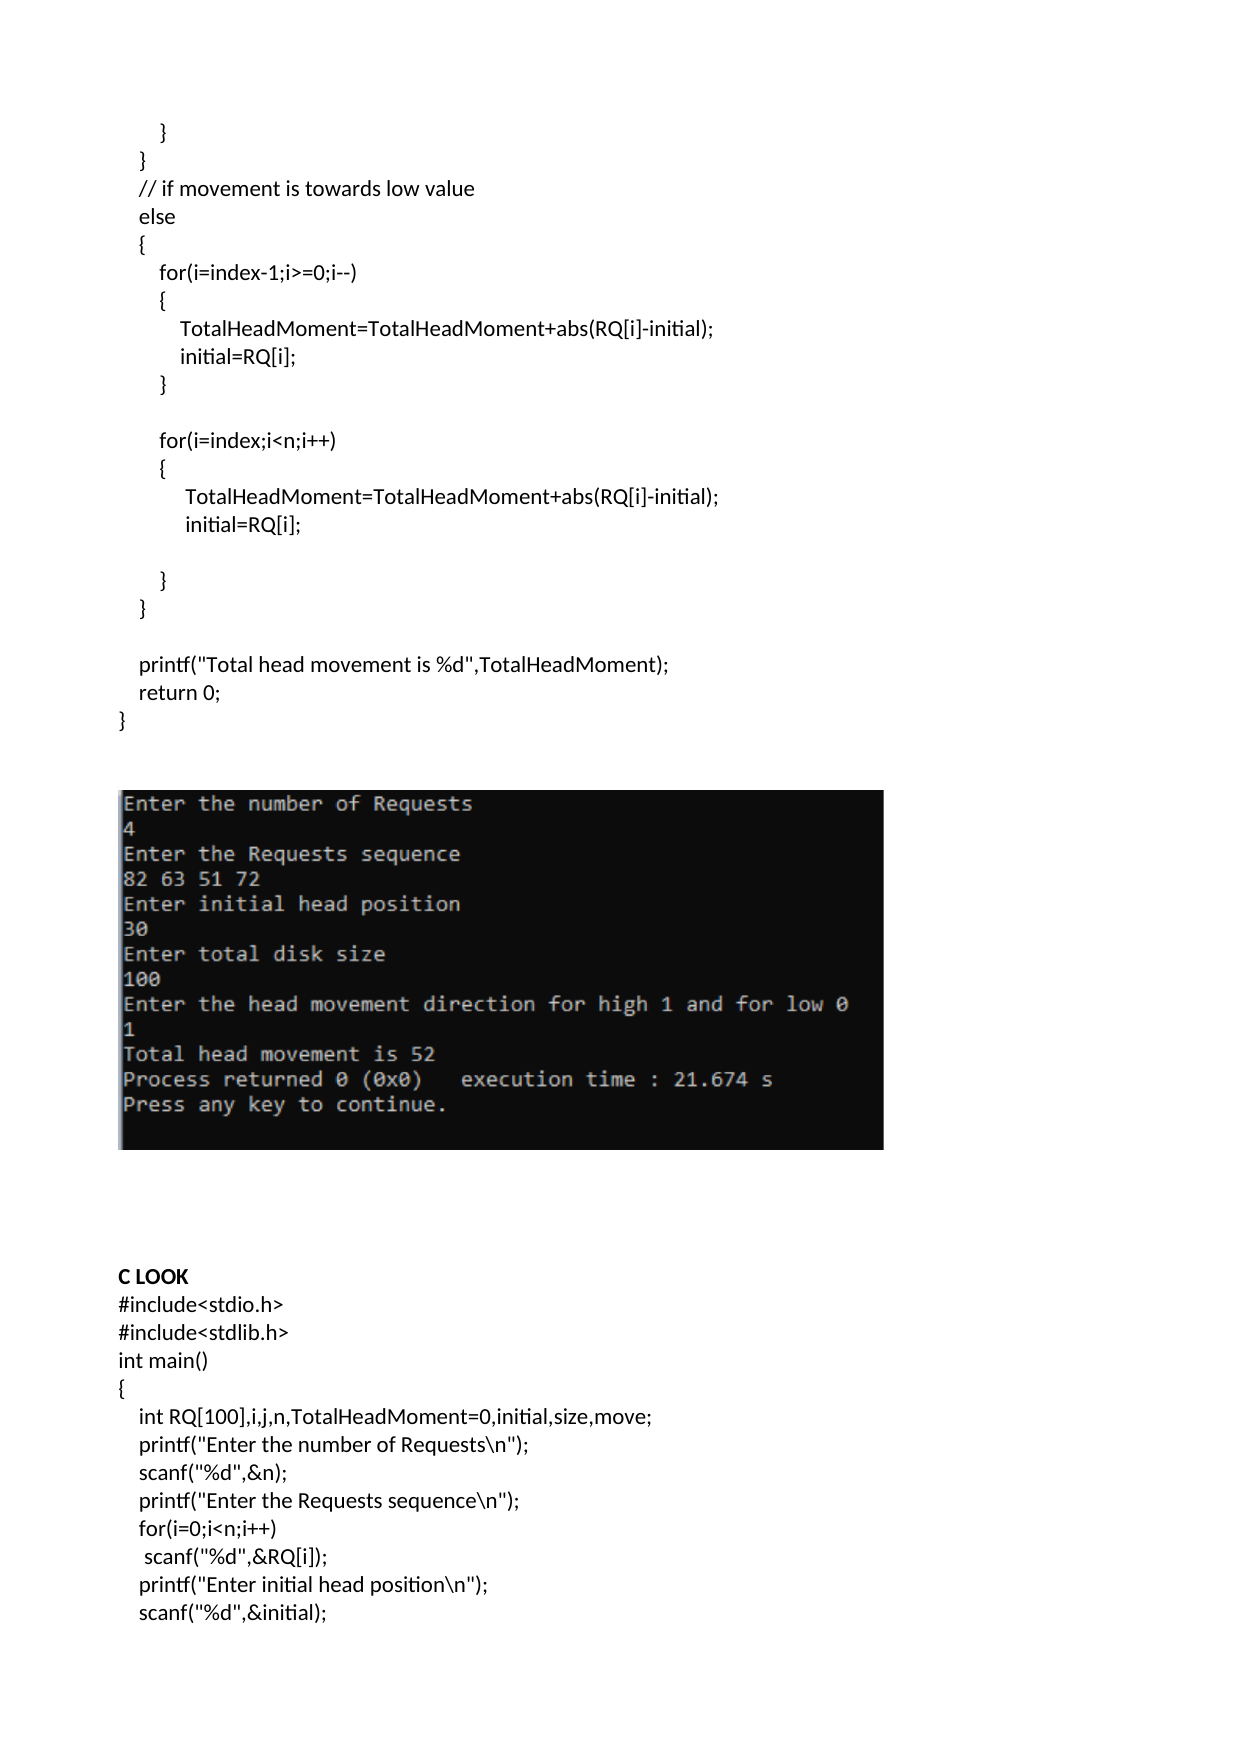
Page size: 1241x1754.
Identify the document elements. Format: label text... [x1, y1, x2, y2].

text #include<stdlib.h> [118, 1318, 1122, 1346]
text else [118, 202, 1122, 230]
text initial=RQ[i]; [118, 342, 1122, 370]
text printf("Enter the Requests sequence\n"); [118, 1486, 1122, 1514]
text } [118, 594, 1122, 622]
text printf("Enter the number of Requests\n"); [118, 1430, 1122, 1458]
text } [118, 707, 1122, 734]
text { [118, 1374, 1122, 1402]
text #include<stdio.h> [118, 1290, 1122, 1318]
text { [118, 286, 1122, 314]
text scanf("%d",&n); [118, 1458, 1122, 1486]
text } [118, 566, 1122, 594]
text printf("Total head movement is %d",TotalHeadMoment); [118, 651, 1122, 678]
text { [118, 230, 1122, 258]
text for(i=0;i<n;i++) [118, 1514, 1122, 1542]
text int main() [118, 1346, 1122, 1374]
text TotalHeadMoment=TotalHeadMoment+abs(RQ[i]-initial); [118, 482, 1122, 510]
text } [118, 118, 1122, 146]
text { [118, 454, 1122, 482]
text return 0; [118, 678, 1122, 707]
text initial=RQ[i]; [118, 510, 1122, 538]
text printf("Enter initial head position\n"); [118, 1570, 1122, 1598]
text int RQ[100],i,j,n,TotalHeadMoment=0,initial,size,move; [118, 1402, 1122, 1430]
text for(i=index;i<n;i++) [118, 426, 1122, 454]
text // if movement is towards low value [118, 174, 1122, 202]
text scanf("%d",&RQ[i]); [118, 1542, 1122, 1570]
text for(i=index-1;i>=0;i--) [118, 258, 1122, 286]
text } [118, 146, 1122, 174]
text } [118, 370, 1122, 398]
text TotalHeadMoment=TotalHeadMoment+abs(RQ[i]-initial); [118, 314, 1122, 342]
text scanf("%d",&initial); [118, 1598, 1122, 1626]
text C LOOK [118, 1262, 1122, 1290]
